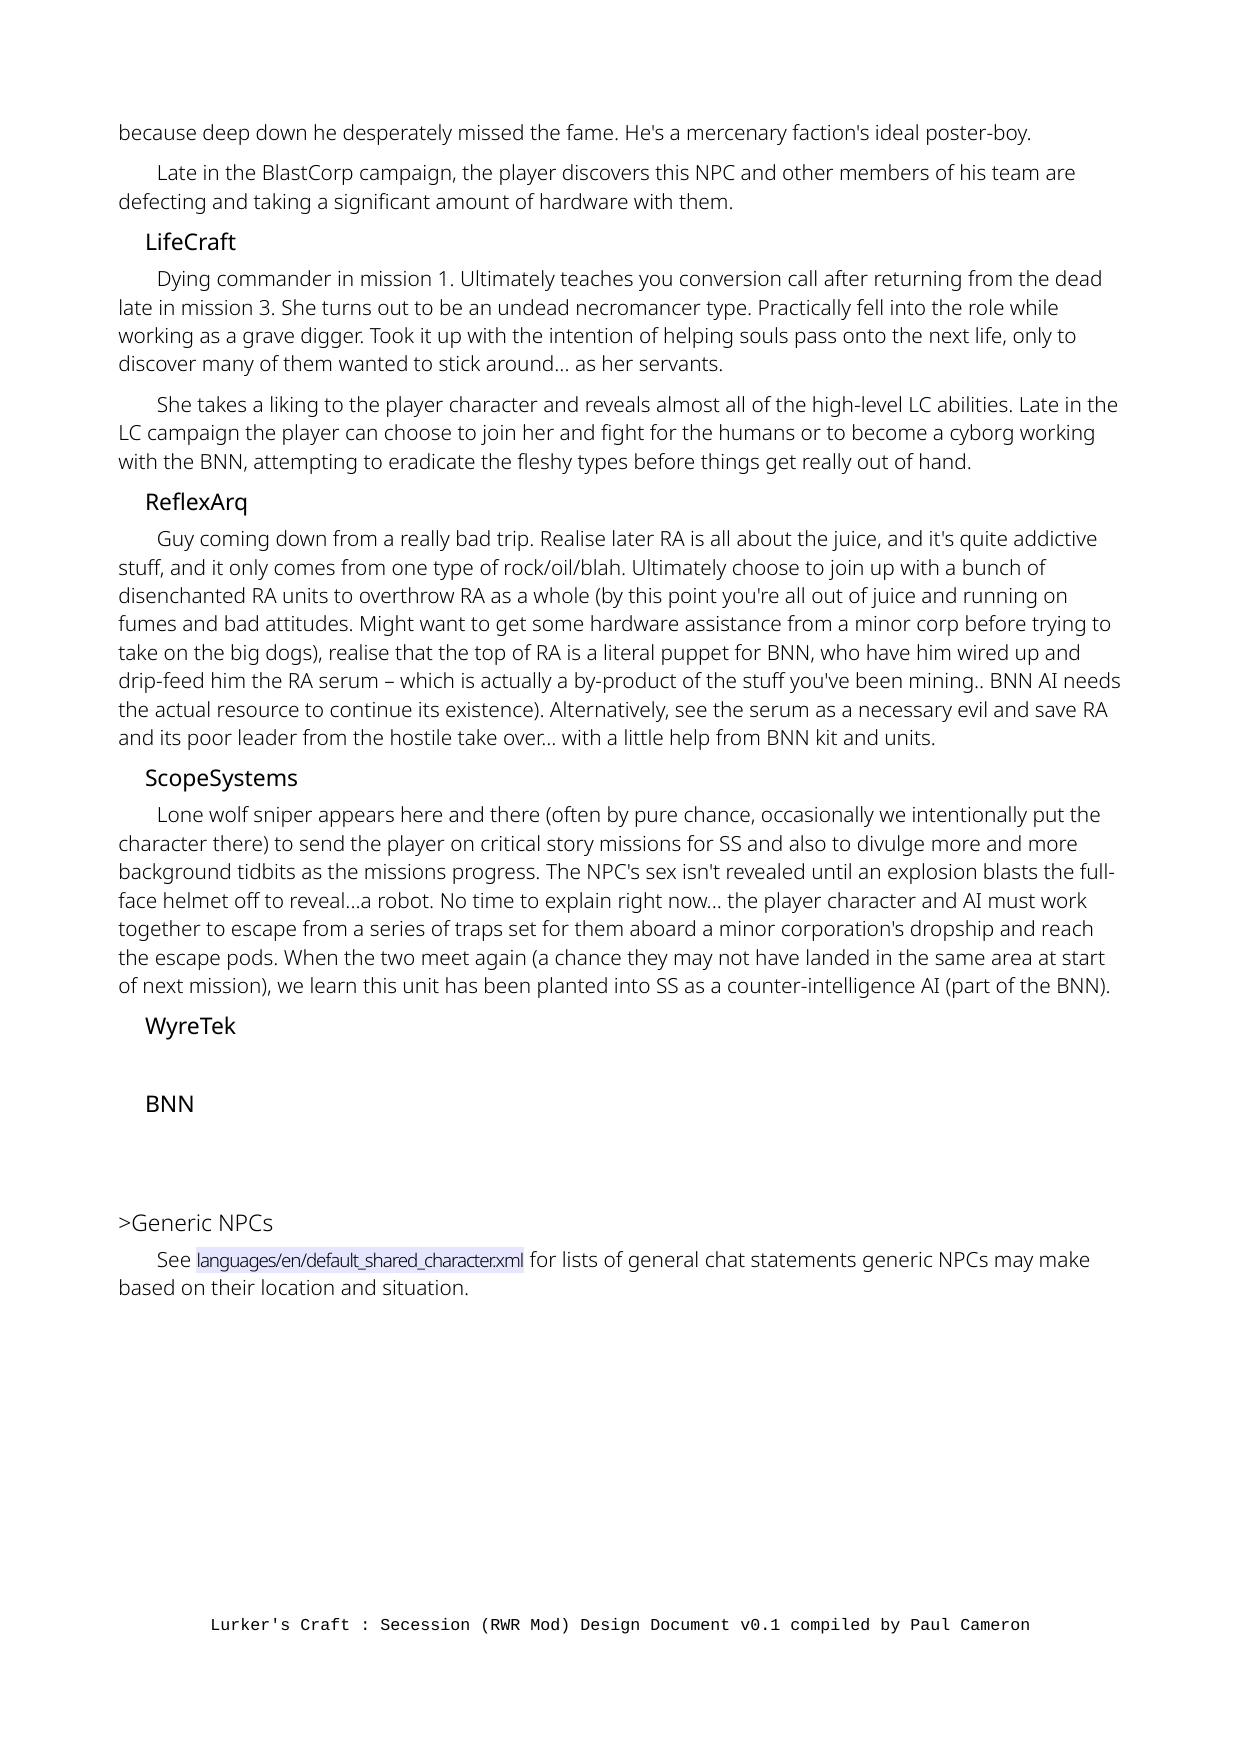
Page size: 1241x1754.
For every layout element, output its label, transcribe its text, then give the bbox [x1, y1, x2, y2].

text Lone wolf sniper appears here and there (often by pure chance, occasionally we intentionally put the character there) to send the player on critical story missions for SS and also to divulge more and more background tidbits as the missions progress. The NPC's sex isn't revealed until an explosion blasts the full-face helmet off to reveal...a robot. No time to explain right now... the player character and AI must work together to escape from a series of traps set for them aboard a minor corporation's dropship and reach the escape pods. When the two meet again (a chance they may not have landed in the same area at start of next mission), we learn this unit has been planted into SS as a counter-intelligence AI (part of the BNN). [118, 801, 1122, 1000]
text Dying commander in mission 1. Ultimately teaches you conversion call after returning from the dead late in mission 3. She turns out to be an undead necromancer type. Practically fell into the role while working as a grave digger. Took it up with the intention of helping souls pass onto the next life, only to discover many of them wanted to stick around... as her servants. [118, 264, 1122, 378]
text because deep down he desperately missed the fame. He's a mercenary faction's ideal poster-boy. [118, 118, 1122, 147]
subtitle >Generic NPCs [118, 1207, 1122, 1238]
subtitle ReflexArq [136, 486, 1122, 517]
subtitle BNN [136, 1088, 1122, 1119]
text See languages/en/default_shared_character.xml for lists of general chat statements generic NPCs may make based on their location and situation. [118, 1245, 1122, 1302]
text Guy coming down from a really bad trip. Realise later RA is all about the juice, and it's quite addictive stuff, and it only comes from one type of rock/oil/blah. Ultimately choose to join up with a bunch of disenchanted RA units to overthrow RA as a whole (by this point you're all out of juice and running on fumes and bad attitudes. Might want to get some hardware assistance from a minor corp before trying to take on the big dogs), realise that the top of RA is a literal puppet for BNN, who have him wired up and drip-feed him the RA serum – which is actually a by-product of the stuff you've been mining.. BNN AI needs the actual resource to continue its existence). Alternatively, see the serum as a necessary evil and save RA and its poor leader from the hostile take over... with a little help from BNN kit and units. [118, 524, 1122, 752]
subtitle LifeCraft [136, 226, 1122, 257]
subtitle WyreTek [136, 1010, 1122, 1042]
text She takes a liking to the player character and reveals almost all of the high-level LC abilities. Late in the LC campaign the player can choose to join her and fight for the humans or to become a cyborg working with the BNN, attempting to eradicate the fleshy types before things get really out of hand. [118, 390, 1122, 475]
subtitle ScopeSystems [136, 762, 1122, 793]
text Late in the BlastCorp campaign, the player discovers this NPC and other members of his team are defecting and taking a significant amount of hardware with them. [118, 158, 1122, 215]
